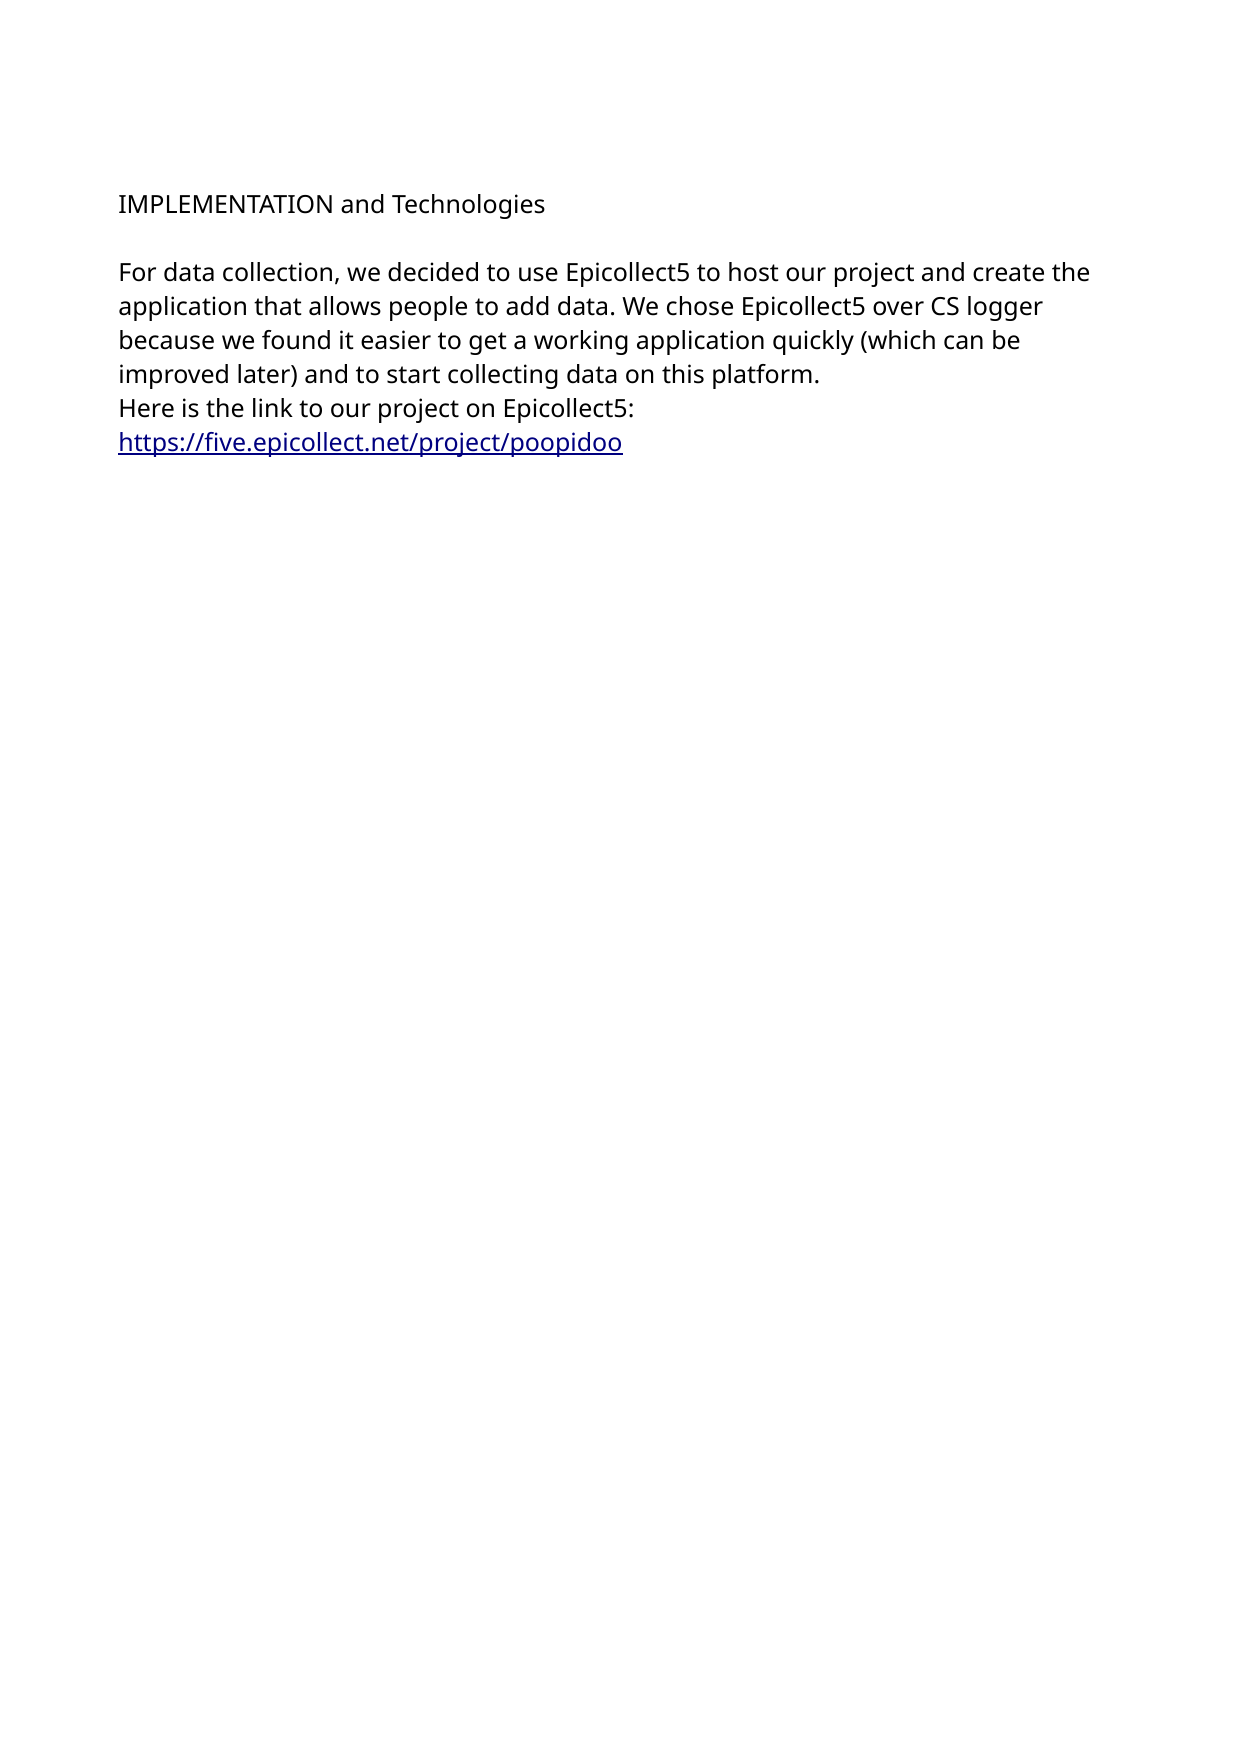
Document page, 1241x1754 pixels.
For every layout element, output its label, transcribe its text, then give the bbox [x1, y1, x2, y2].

text IMPLEMENTATION and Technologies For data collection, we decided to use Epicollect5 to host our project and create the application that allows people to add data. We chose Epicollect5 over CS logger because we found it easier to get a working application quickly (which can be improved later) and to start collecting data on this platform. [118, 186, 1122, 391]
text Here is the link to our project on Epicollect5: https://five.epicollect.net/project/poopidoo [118, 391, 1122, 459]
